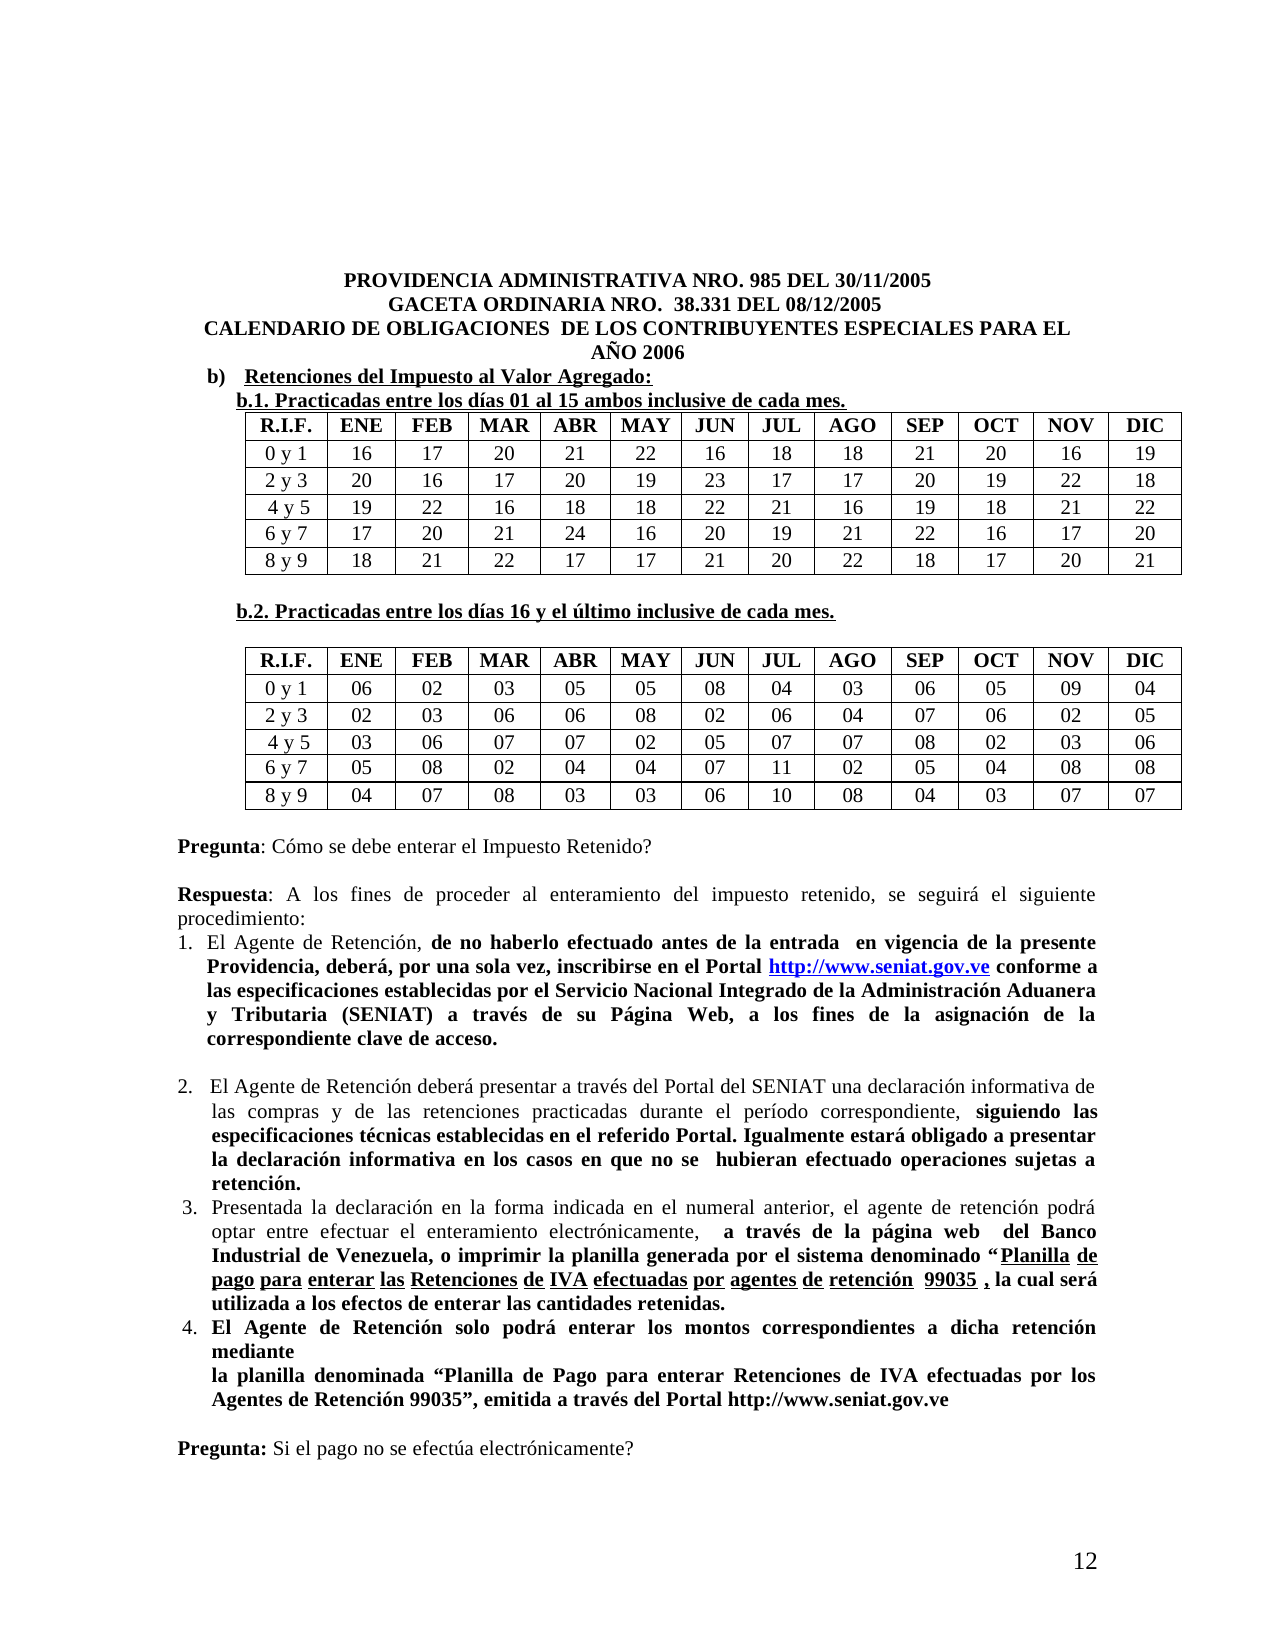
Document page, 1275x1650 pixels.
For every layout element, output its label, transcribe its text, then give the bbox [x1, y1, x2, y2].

table_cell 07 [1109, 783, 1181, 809]
table_cell 21 [682, 548, 748, 574]
table_cell 09 [1034, 675, 1108, 702]
table_cell 18 [611, 495, 681, 519]
table_cell 21 [892, 441, 958, 467]
table_cell 21 [469, 520, 540, 547]
table_cell 17 [1034, 520, 1108, 547]
table_cell 20 [469, 441, 540, 467]
table_cell 20 [682, 520, 748, 547]
table_cell 02 [1034, 703, 1108, 729]
table_cell 6 y 7 [246, 755, 327, 781]
table_cell 02 [682, 703, 748, 729]
list Presentada la declaración en la forma indicada en el numeral anterior, el agente de retención podrá optar entre efectuar el enteramiento electrónicamente, a través de la página web del Banco Industrial de Venezuela, o imprimir la planilla generada por el sistema denominado “Planilla de pago para enterar las Retenciones de IVA efectuadas por agentes de retención 99035 , la cual será utilizada a los efectos de enterar las cantidades retenidas. [182, 1195, 1098, 1315]
table_cell 19 [959, 468, 1033, 494]
table_cell 03 [815, 675, 891, 702]
table_cell 03 [328, 730, 395, 754]
table_cell 03 [611, 783, 681, 809]
table_header FEB [396, 648, 468, 674]
table_cell 03 [469, 675, 540, 702]
table_cell 04 [959, 755, 1033, 781]
table_cell 07 [682, 755, 748, 781]
table_cell 22 [682, 495, 748, 519]
table_cell 02 [328, 703, 395, 729]
table_cell [1182, 440, 1275, 467]
table_cell 19 [1109, 441, 1181, 467]
table_cell 03 [959, 783, 1033, 809]
table_cell 05 [541, 675, 610, 702]
table_cell 4 y 5 [246, 495, 327, 519]
table_cell 02 [396, 675, 468, 702]
table_cell [1182, 781, 1275, 809]
table_cell 21 [815, 520, 891, 547]
table_cell 21 [1109, 548, 1181, 574]
text CALENDARIO DE OBLIGACIONES DE LOS CONTRIBUYENTES ESPECIALES PARA EL [177, 316, 1098, 340]
table_cell 08 [682, 675, 748, 702]
table_cell [1182, 754, 1275, 781]
table_cell [1182, 547, 1275, 574]
table_cell 8 y 9 [246, 783, 327, 809]
table_header ABR [541, 413, 610, 439]
table_header AGO [815, 413, 891, 439]
table_cell 19 [892, 495, 958, 519]
table_cell 18 [892, 548, 958, 574]
table_cell 11 [749, 755, 814, 781]
table_header OCT [959, 413, 1033, 439]
table_cell 08 [892, 730, 958, 754]
table_cell 20 [959, 441, 1033, 467]
table_cell 07 [1034, 783, 1108, 809]
table_header ABR [541, 648, 610, 674]
table_cell 2 y 3 [246, 703, 327, 729]
list Retenciones del Impuesto al Valor Agregado: [207, 364, 1098, 388]
table_cell 08 [611, 703, 681, 729]
table_cell 22 [469, 548, 540, 574]
table_cell 2 y 3 [246, 468, 327, 494]
table_cell 06 [682, 783, 748, 809]
table_cell 22 [892, 520, 958, 547]
table_header DIC [1109, 413, 1181, 439]
table_cell 08 [815, 783, 891, 809]
table_cell 06 [749, 703, 814, 729]
table_cell 04 [815, 703, 891, 729]
table_cell 07 [469, 730, 540, 754]
text Respuesta: A los fines de proceder al enteramiento del impuesto retenido, se seguirá el siguiente procedimiento: [177, 882, 1098, 930]
text Pregunta: Cómo se debe enterar el Impuesto Retenido? [177, 834, 1098, 858]
table_cell 21 [396, 548, 468, 574]
table_cell 08 [1034, 755, 1108, 781]
table_header [1182, 412, 1275, 439]
table_header MAR [469, 648, 540, 674]
table_cell 17 [749, 468, 814, 494]
list El Agente de Retención, de no haberlo efectuado antes de la entrada en vigencia de la presente Providencia, deberá, por una sola vez, inscribirse en el Portal http://www.seniat.gov.ve conforme a las especificaciones establecidas por el Servicio Nacional Integrado de la Administración Aduanera y Tributaria (SENIAT) a través de su Página Web, a los fines de la asignación de la correspondiente clave de acceso. [177, 930, 1098, 1050]
table_cell 16 [1034, 441, 1108, 467]
table_cell 03 [1034, 730, 1108, 754]
table_header DIC [1109, 648, 1181, 674]
table_header ENE [328, 648, 395, 674]
table_cell 20 [1109, 520, 1181, 547]
table_header AGO [815, 648, 891, 674]
table_cell 17 [469, 468, 540, 494]
table_cell 03 [541, 783, 610, 809]
table_cell 20 [892, 468, 958, 494]
table_cell 08 [469, 783, 540, 809]
table_cell 24 [541, 520, 610, 547]
table_cell 4 y 5 [246, 730, 327, 754]
table_cell 21 [541, 441, 610, 467]
table_cell 16 [396, 468, 468, 494]
table_cell 17 [611, 548, 681, 574]
table_cell 04 [892, 783, 958, 809]
table_cell 22 [611, 441, 681, 467]
table_cell 19 [328, 495, 395, 519]
text 2. El Agente de Retención deberá presentar a través del Portal del SENIAT una declaración informativa de [177, 1074, 1098, 1098]
table_cell 17 [541, 548, 610, 574]
table_cell 16 [682, 441, 748, 467]
table_cell 22 [815, 548, 891, 574]
table_cell 17 [328, 520, 395, 547]
table_header NOV [1034, 648, 1108, 674]
table_cell 05 [328, 755, 395, 781]
table_cell [1182, 729, 1275, 754]
table_cell 20 [1034, 548, 1108, 574]
table_header SEP [892, 648, 958, 674]
table_cell 06 [328, 675, 395, 702]
text la planilla denominada “Planilla de Pago para enterar Retenciones de IVA efectuadas por los Agentes de Retención 99035”, emitida a través del Portal http://www.seniat.gov.ve [211, 1363, 1098, 1411]
table_header JUL [749, 648, 814, 674]
table_cell 18 [959, 495, 1033, 519]
table_cell 17 [396, 441, 468, 467]
table_cell [1182, 467, 1275, 494]
table_cell 07 [892, 703, 958, 729]
table_cell 18 [815, 441, 891, 467]
table_cell 22 [1109, 495, 1181, 519]
table_header FEB [396, 413, 468, 439]
table_cell 22 [1034, 468, 1108, 494]
table_cell 02 [469, 755, 540, 781]
text Pregunta: Si el pago no se efectúa electrónicamente? [177, 1435, 1098, 1459]
table_cell 19 [749, 520, 814, 547]
table_header R.I.F. [246, 648, 327, 674]
table_header JUL [749, 413, 814, 439]
table_cell 06 [396, 730, 468, 754]
table_cell 8 y 9 [246, 548, 327, 574]
table_cell 18 [1109, 468, 1181, 494]
table_header R.I.F. [246, 413, 327, 439]
table_header MAR [469, 413, 540, 439]
table_header MAY [611, 413, 681, 439]
table_cell 22 [396, 495, 468, 519]
table_cell [1182, 494, 1275, 519]
table_cell 06 [892, 675, 958, 702]
table_cell 04 [749, 675, 814, 702]
table_cell 16 [611, 520, 681, 547]
table_cell 10 [749, 783, 814, 809]
text AÑO 2006 [177, 340, 1098, 364]
table_cell 16 [469, 495, 540, 519]
text PROVIDENCIA ADMINISTRATIVA NRO. 985 DEL 30/11/2005 [177, 268, 1098, 292]
table_cell 21 [749, 495, 814, 519]
table_cell 17 [959, 548, 1033, 574]
table_header MAY [611, 648, 681, 674]
table_cell 19 [611, 468, 681, 494]
list El Agente de Retención solo podrá enterar los montos correspondientes a dicha retención mediante [182, 1315, 1098, 1363]
table_cell 17 [815, 468, 891, 494]
table_header JUN [682, 413, 748, 439]
table_cell 05 [1109, 703, 1181, 729]
table_cell 02 [959, 730, 1033, 754]
table_cell 06 [469, 703, 540, 729]
text b.2. Practicadas entre los días 16 y el último inclusive de cada mes. [236, 599, 1098, 623]
table_cell 20 [541, 468, 610, 494]
table_cell 05 [682, 730, 748, 754]
table_cell [1182, 702, 1275, 729]
table_cell 07 [396, 783, 468, 809]
text b.1. Practicadas entre los días 01 al 15 ambos inclusive de cada mes. [236, 388, 1098, 412]
table_cell 04 [328, 783, 395, 809]
table_cell 07 [541, 730, 610, 754]
text GACETA ORDINARIA NRO. 38.331 DEL 08/12/2005 [177, 292, 1098, 316]
table_cell 08 [396, 755, 468, 781]
table_cell 04 [611, 755, 681, 781]
table_cell 20 [396, 520, 468, 547]
table_cell 07 [749, 730, 814, 754]
table_cell 0 y 1 [246, 441, 327, 467]
table_cell [1182, 519, 1275, 547]
text las compras y de las retenciones practicadas durante el período correspondiente, siguiendo las especificaciones técnicas establecidas en el referido Portal. Igualmente estará obligado a presentar la declaración informativa en los casos en que no se hubieran efectuado operaciones sujetas a retención. [211, 1098, 1098, 1195]
table_cell 03 [396, 703, 468, 729]
table_cell [1182, 674, 1275, 702]
table_cell 23 [682, 468, 748, 494]
table_cell 20 [328, 468, 395, 494]
table_header [1182, 647, 1275, 674]
table_cell 06 [541, 703, 610, 729]
table_cell 21 [1034, 495, 1108, 519]
table_cell 06 [959, 703, 1033, 729]
table_cell 16 [815, 495, 891, 519]
table_header SEP [892, 413, 958, 439]
table_cell 06 [1109, 730, 1181, 754]
table_cell 07 [815, 730, 891, 754]
table_cell 16 [328, 441, 395, 467]
table_header OCT [959, 648, 1033, 674]
table_cell 16 [959, 520, 1033, 547]
table_header NOV [1034, 413, 1108, 439]
table_cell 0 y 1 [246, 675, 327, 702]
table_cell 18 [749, 441, 814, 467]
table_cell 04 [1109, 675, 1181, 702]
table_header ENE [328, 413, 395, 439]
table_cell 04 [541, 755, 610, 781]
table_cell 18 [541, 495, 610, 519]
table_cell 6 y 7 [246, 520, 327, 547]
table_cell 02 [611, 730, 681, 754]
table_cell 05 [892, 755, 958, 781]
table_cell 05 [611, 675, 681, 702]
table_cell 20 [749, 548, 814, 574]
table_cell 18 [328, 548, 395, 574]
table_cell 05 [959, 675, 1033, 702]
table_header JUN [682, 648, 748, 674]
table_cell 02 [815, 755, 891, 781]
table_cell 08 [1109, 755, 1181, 781]
